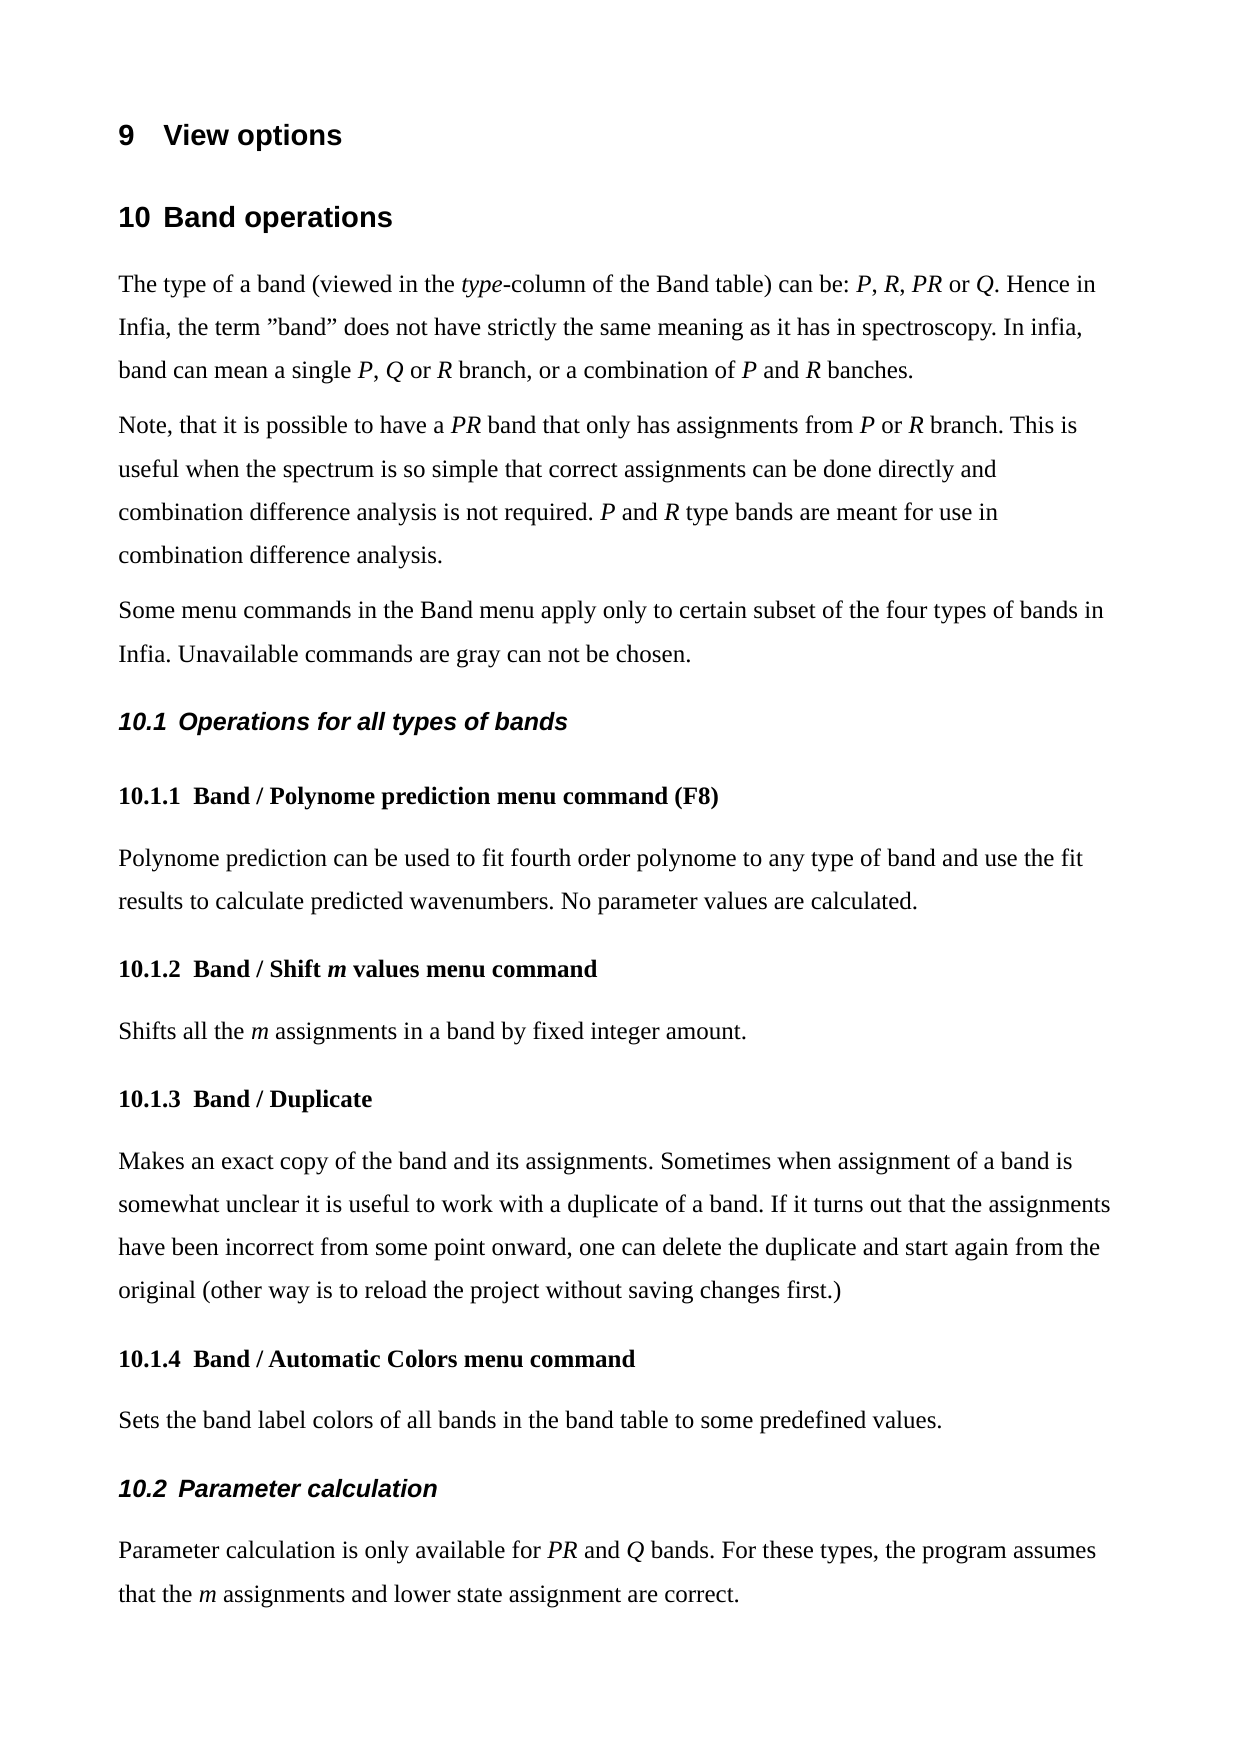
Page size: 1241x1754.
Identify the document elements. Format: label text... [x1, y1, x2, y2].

text Some menu commands in the Band menu apply only to certain subset of the four types of bands in Infia. Unavailable commands are gray can not be chosen. [118, 596, 1122, 667]
text Note, that it is possible to have a PR band that only has assignments from P or R branch. This is useful when the spectrum is so simple that correct assignments can be done directly and combination difference analysis is not required. P and R type bands are meant for use in combination difference analysis. [118, 411, 1122, 569]
text Polynome prediction can be used to fit fourth order polynome to any type of band and use the fit results to calculate predicted wavenumbers. No parameter values are calculated. [118, 843, 1122, 915]
subtitle Band / Polynome prediction menu command (F8) [118, 781, 1122, 810]
text Makes an exact copy of the band and its assignments. Sometimes when assignment of a band is somewhat unclear it is useful to work with a duplicate of a band. If it turns out that the assignments have been incorrect from some point onward, one can delete the duplicate and start again from the original (other way is to reload the project without saving changes first.) [118, 1146, 1122, 1304]
text Parameter calculation is only available for PR and Q bands. For these types, the program assumes that the m assignments and lower state assignment are correct. [118, 1536, 1122, 1607]
text The type of a band (viewed in the type-column of the Band table) can be: P, R, PR or Q. Hence in Infia, the term ”band” does not have strictly the same meaning as it has in spectroscopy. In infia, band can mean a single P, Q or R branch, or a combination of P and R banches. [118, 269, 1122, 384]
text Shifts all the m assignments in a band by fixed integer amount. [118, 1016, 1122, 1045]
subtitle Band / Automatic Colors menu command [118, 1344, 1122, 1372]
text Sets the band label colors of all bands in the band table to some predefined values. [118, 1406, 1122, 1434]
subtitle Band operations [118, 200, 1122, 233]
subtitle Band / Duplicate [118, 1084, 1122, 1113]
subtitle Operations for all types of bands [118, 707, 1122, 736]
subtitle View options [118, 118, 1122, 152]
subtitle Band / Shift m values menu command [118, 954, 1122, 983]
subtitle Parameter calculation [118, 1474, 1122, 1502]
